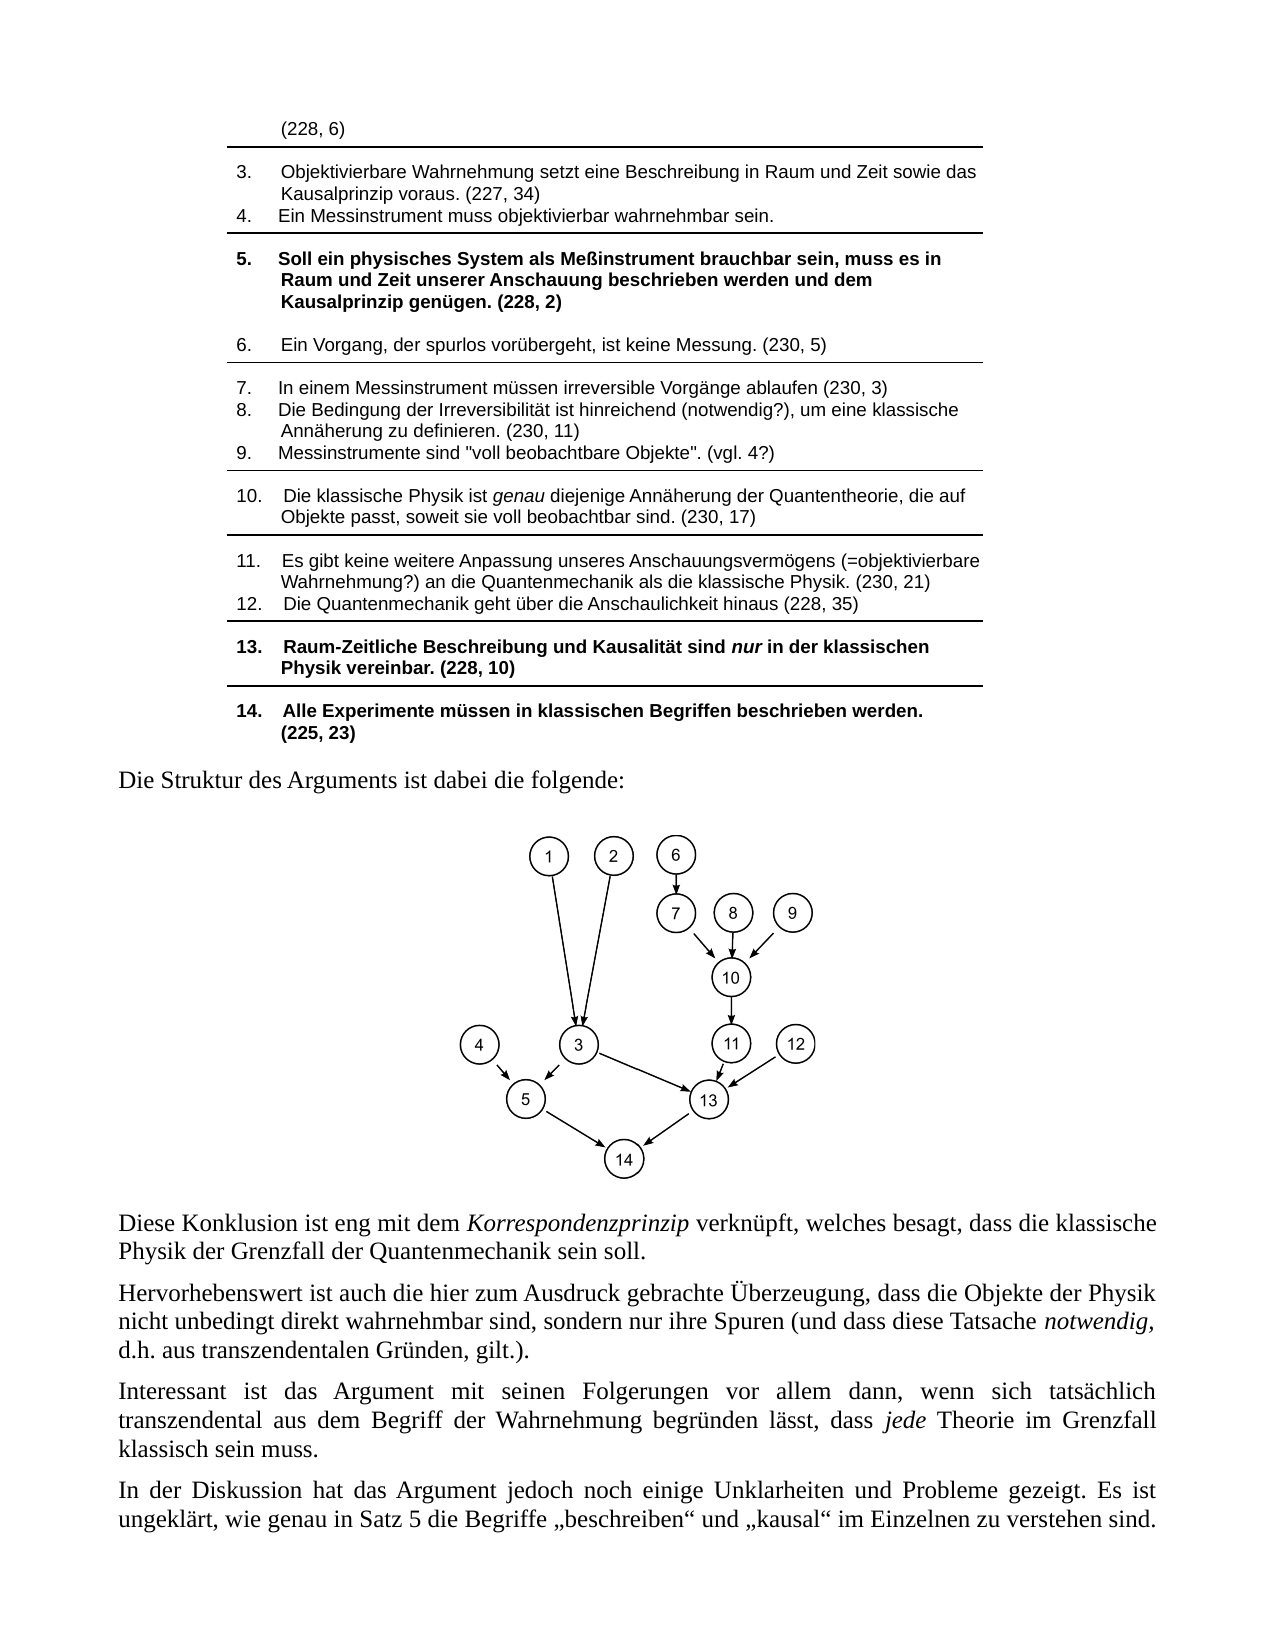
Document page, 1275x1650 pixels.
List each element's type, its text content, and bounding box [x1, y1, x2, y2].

text 5. Soll ein physisches System als Meßinstrument brauchbar sein, muss es in Raum und Zeit unserer Anschauung beschrieben werden und dem Kausalprinzip genügen. (228, 2) [236, 247, 994, 312]
text 6. Ein Vorgang, der spurlos vorübergeht, ist keine Messung. (230, 5) [236, 334, 994, 355]
text 7. In einem Messinstrument müssen irreversible Vorgänge ablaufen (230, 3) [236, 377, 994, 398]
text 14. Alle Experimente müssen in klassischen Begriffen beschrieben werden. (225, 23) [236, 700, 994, 743]
text 13. Raum-Zeitliche Beschreibung und Kausalität sind nur in der klassischen Physik vereinbar. (228, 10) [236, 636, 994, 679]
text 10. Die klassische Physik ist genau diejenige Annäherung der Quantentheorie, die auf Objekte passt, soweit sie voll beobachtbar sind. (230, 17) [236, 485, 994, 528]
text Interessant ist das Argument mit seinen Folgerungen vor allem dann, wenn sich tatsächlich transzendental aus dem Begriff der Wahrnehmung begründen lässt, dass jede Theorie im Grenzfall klassisch sein muss. [118, 1376, 1157, 1463]
text 12. Die Quantenmechanik geht über die Anschaulichkeit hinaus (228, 35) [236, 592, 994, 614]
text 3. Objektivierbare Wahrnehmung setzt eine Beschreibung in Raum und Zeit sowie das Kausalprinzip voraus. (227, 34) [236, 161, 994, 204]
text In der Diskussion hat das Argument jedoch noch einige Unklarheiten und Probleme gezeigt. Es ist ungeklärt, wie genau in Satz 5 die Begriffe „beschreiben“ und „kausal“ im Einzelnen zu verstehen sind. [118, 1475, 1157, 1533]
text (228, 6) [236, 118, 994, 140]
text 8. Die Bedingung der Irreversibilität ist hinreichend (notwendig?), um eine klassische Annäherung zu definieren. (230, 11) [236, 398, 994, 442]
text 9. Messinstrumente sind "voll beobachtbare Objekte". (vgl. 4?) [236, 442, 994, 463]
text Diese Konklusion ist eng mit dem Korrespondenzprinzip verknüpft, welches besagt, dass die klassische Physik der Grenzfall der Quantenmechanik sein soll. [118, 1208, 1157, 1265]
text 4. Ein Messinstrument muss objektivierbar wahrnehmbar sein. [236, 204, 994, 226]
text 11. Es gibt keine weitere Anpassung unseres Anschauungsvermögens (=objektivierbare Wahrnehmung?) an die Quantenmechanik als die klassische Physik. (230, 21) [236, 549, 994, 592]
text Hervorhebenswert ist auch die hier zum Ausdruck gebrachte Überzeugung, dass die Objekte der Physik nicht unbedingt direkt wahrnehmbar sind, sondern nur ihre Spuren (und dass diese Tatsache notwendig, d.h. aus transzendentalen Gründen, gilt.). [118, 1278, 1157, 1364]
picture [459, 835, 816, 1179]
text Die Struktur des Arguments ist dabei die folgende: [118, 765, 1157, 794]
